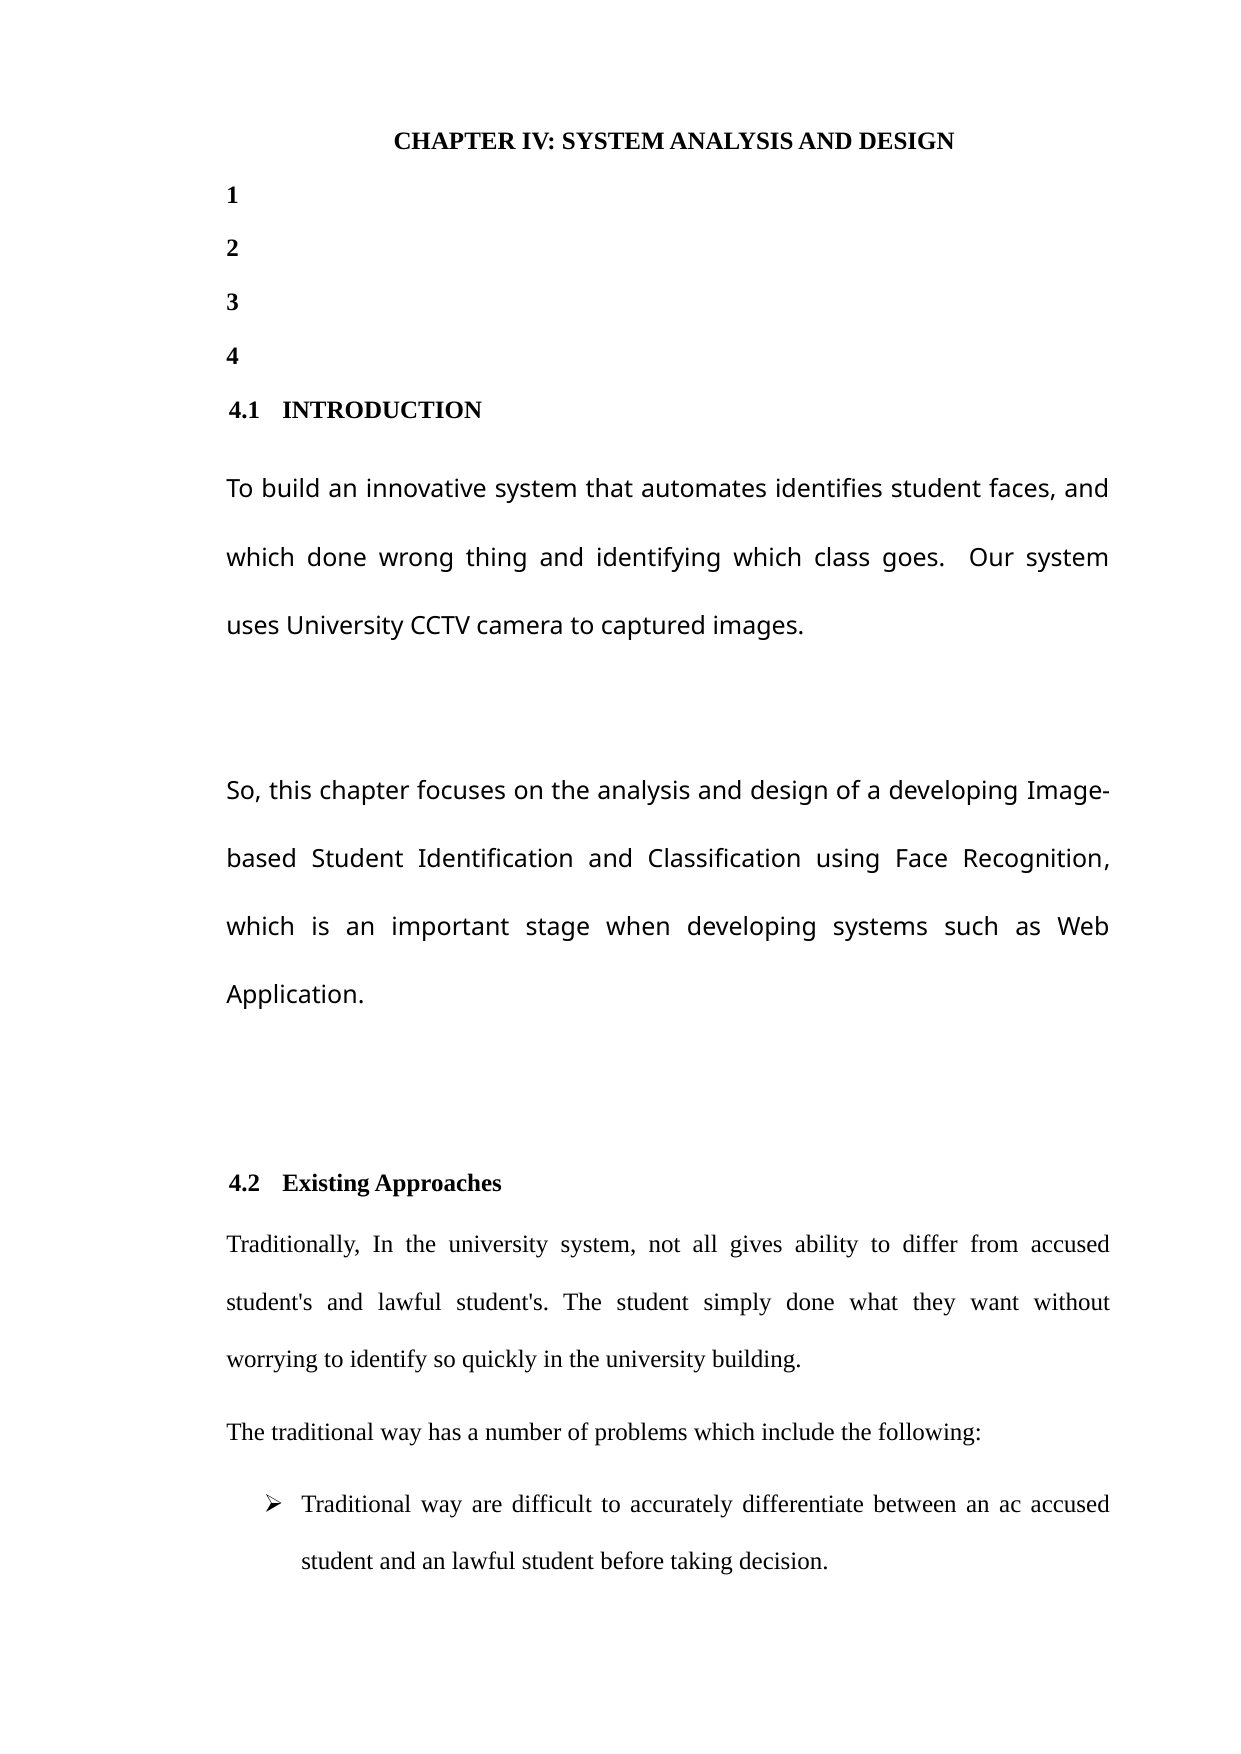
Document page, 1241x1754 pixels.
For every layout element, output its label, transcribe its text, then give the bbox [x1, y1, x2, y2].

subtitle Existing Approaches [228, 1168, 1122, 1196]
text The traditional way has a number of problems which include the following: [226, 1417, 1111, 1445]
list Traditional way are difficult to accurately differentiate between an ac accused student and an lawful student before taking decision. [263, 1489, 1111, 1575]
text To build an innovative system that automates identifies student faces, and which done wrong thing and identifying which class goes. Our system uses University CCTV camera to captured images. [226, 471, 1110, 641]
subtitle INTRODUCTION [228, 395, 1122, 423]
text So, this chapter focuses on the analysis and design of a developing Image-based Student Identification and Classification using Face Recognition, which is an important stage when developing systems such as Web Application. [226, 773, 1110, 1011]
subtitle CHAPTER IV: SYSTEM ANALYSIS AND DESIGN [226, 126, 1122, 155]
text Traditionally, In the university system, not all gives ability to differ from accused student's and lawful student's. The student simply done what they want without worrying to identify so quickly in the university building. [226, 1229, 1111, 1373]
